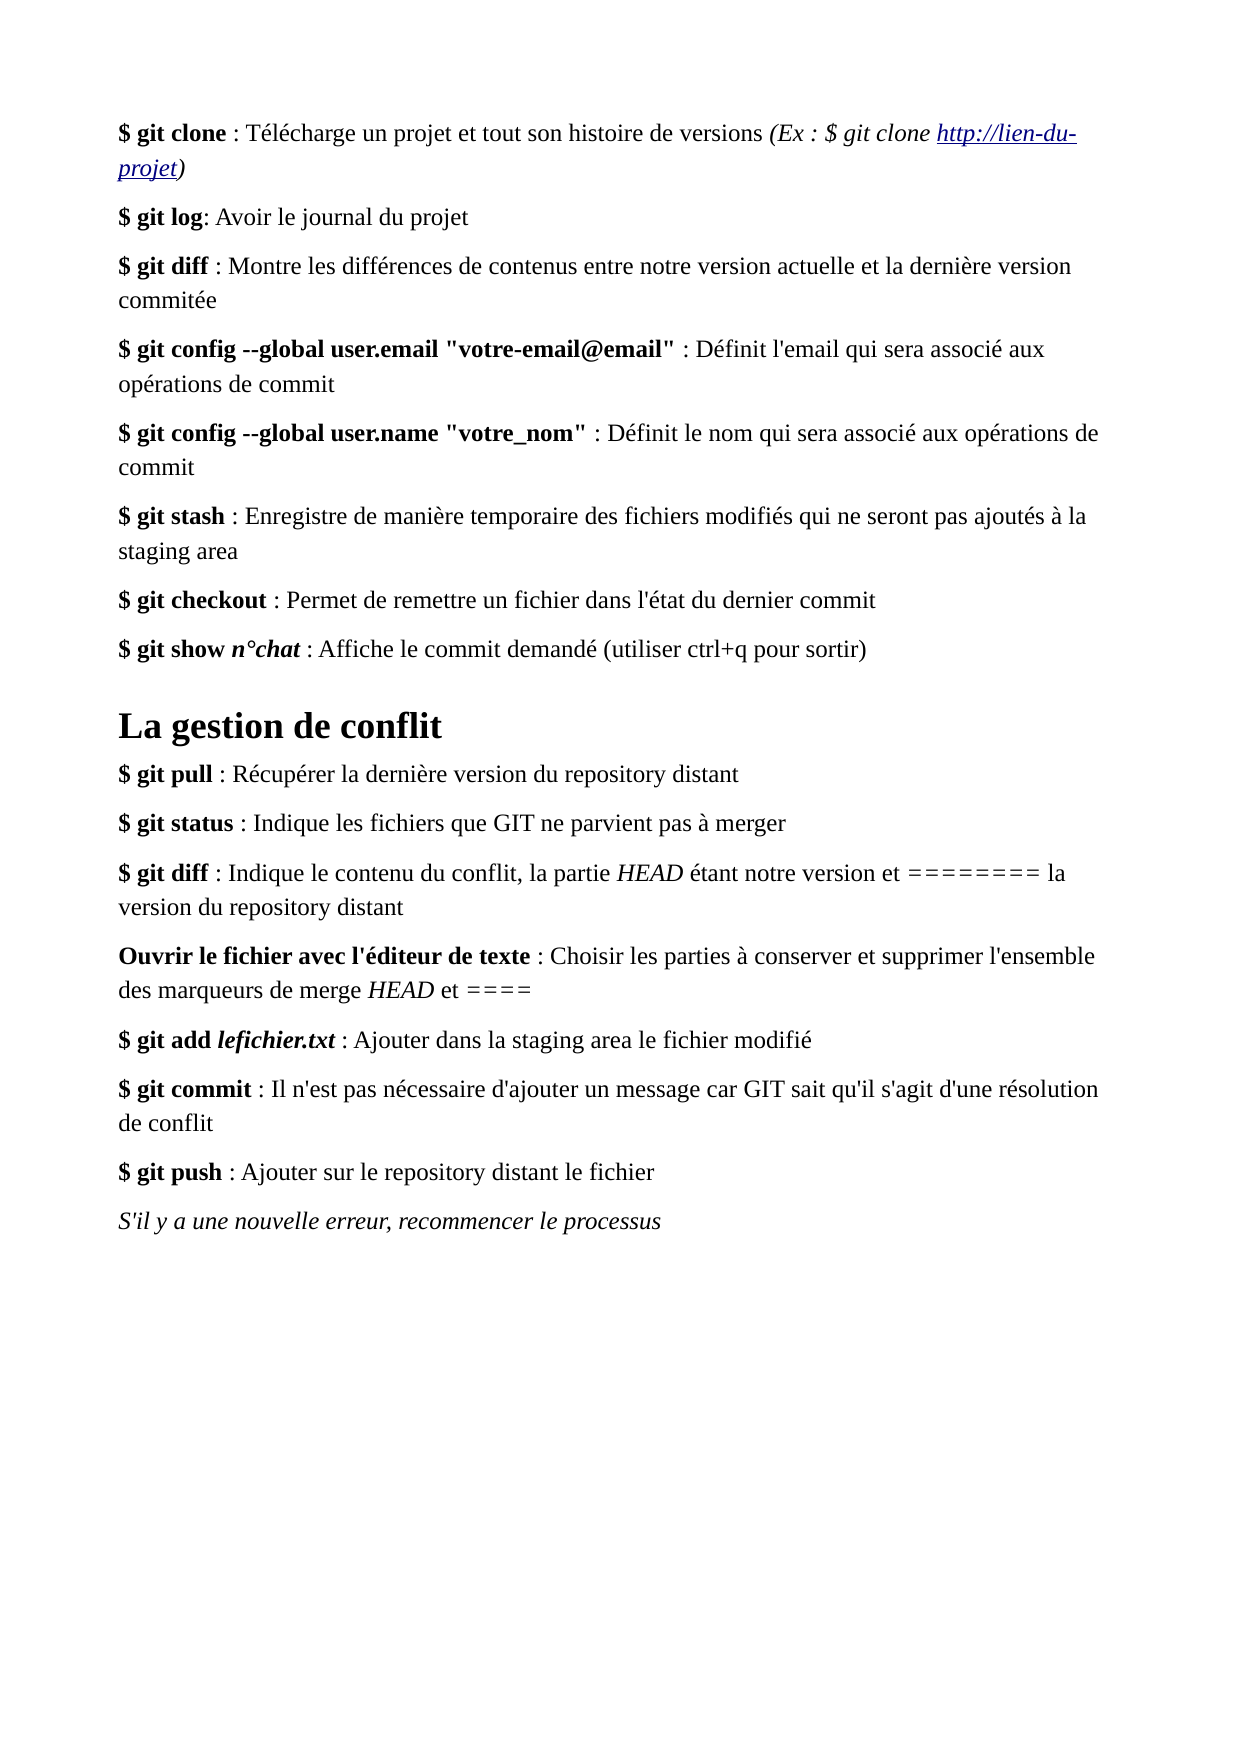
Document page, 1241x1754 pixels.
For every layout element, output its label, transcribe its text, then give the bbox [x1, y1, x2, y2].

text S'il y a une nouvelle erreur, recommencer le processus [118, 1206, 1122, 1235]
text $ git add lefichier.txt : Ajouter dans la staging area le fichier modifié [118, 1025, 1122, 1053]
text $ git pull : Récupérer la dernière version du repository distant [118, 759, 1122, 788]
text $ git diff : Indique le contenu du conflit, la partie HEAD étant notre version et ======== la version du repository distant [118, 858, 1122, 921]
text $ git commit : Il n'est pas nécessaire d'ajouter un message car GIT sait qu'il s'agit d'une résolution de conflit [118, 1074, 1122, 1137]
text Ouvrir le fichier avec l'éditeur de texte : Choisir les parties à conserver et supprimer l'ensemble des marqueurs de merge HEAD et ==== [118, 941, 1122, 1004]
text $ git diff : Montre les différences de contenus entre notre version actuelle et la dernière version commitée [118, 251, 1122, 314]
text $ git checkout : Permet de remettre un fichier dans l'état du dernier commit [118, 585, 1122, 614]
subtitle La gestion de conflit [118, 704, 1122, 747]
text $ git stash : Enregistre de manière temporaire des fichiers modifiés qui ne seront pas ajoutés à la staging area [118, 501, 1122, 564]
text $ git clone : Télécharge un projet et tout son histoire de versions (Ex : $ git clone http://lien-du-projet) [118, 118, 1122, 181]
text $ git config --global user.name "votre_nom" : Définit le nom qui sera associé aux opérations de commit [118, 418, 1122, 481]
text $ git push : Ajouter sur le repository distant le fichier [118, 1157, 1122, 1186]
text $ git status : Indique les fichiers que GIT ne parvient pas à merger [118, 808, 1122, 837]
text $ git config --global user.email "votre-email@email" : Définit l'email qui sera associé aux opérations de commit [118, 334, 1122, 397]
text $ git show n°chat : Affiche le commit demandé (utiliser ctrl+q pour sortir) [118, 634, 1122, 663]
text $ git log: Avoir le journal du projet [118, 202, 1122, 230]
